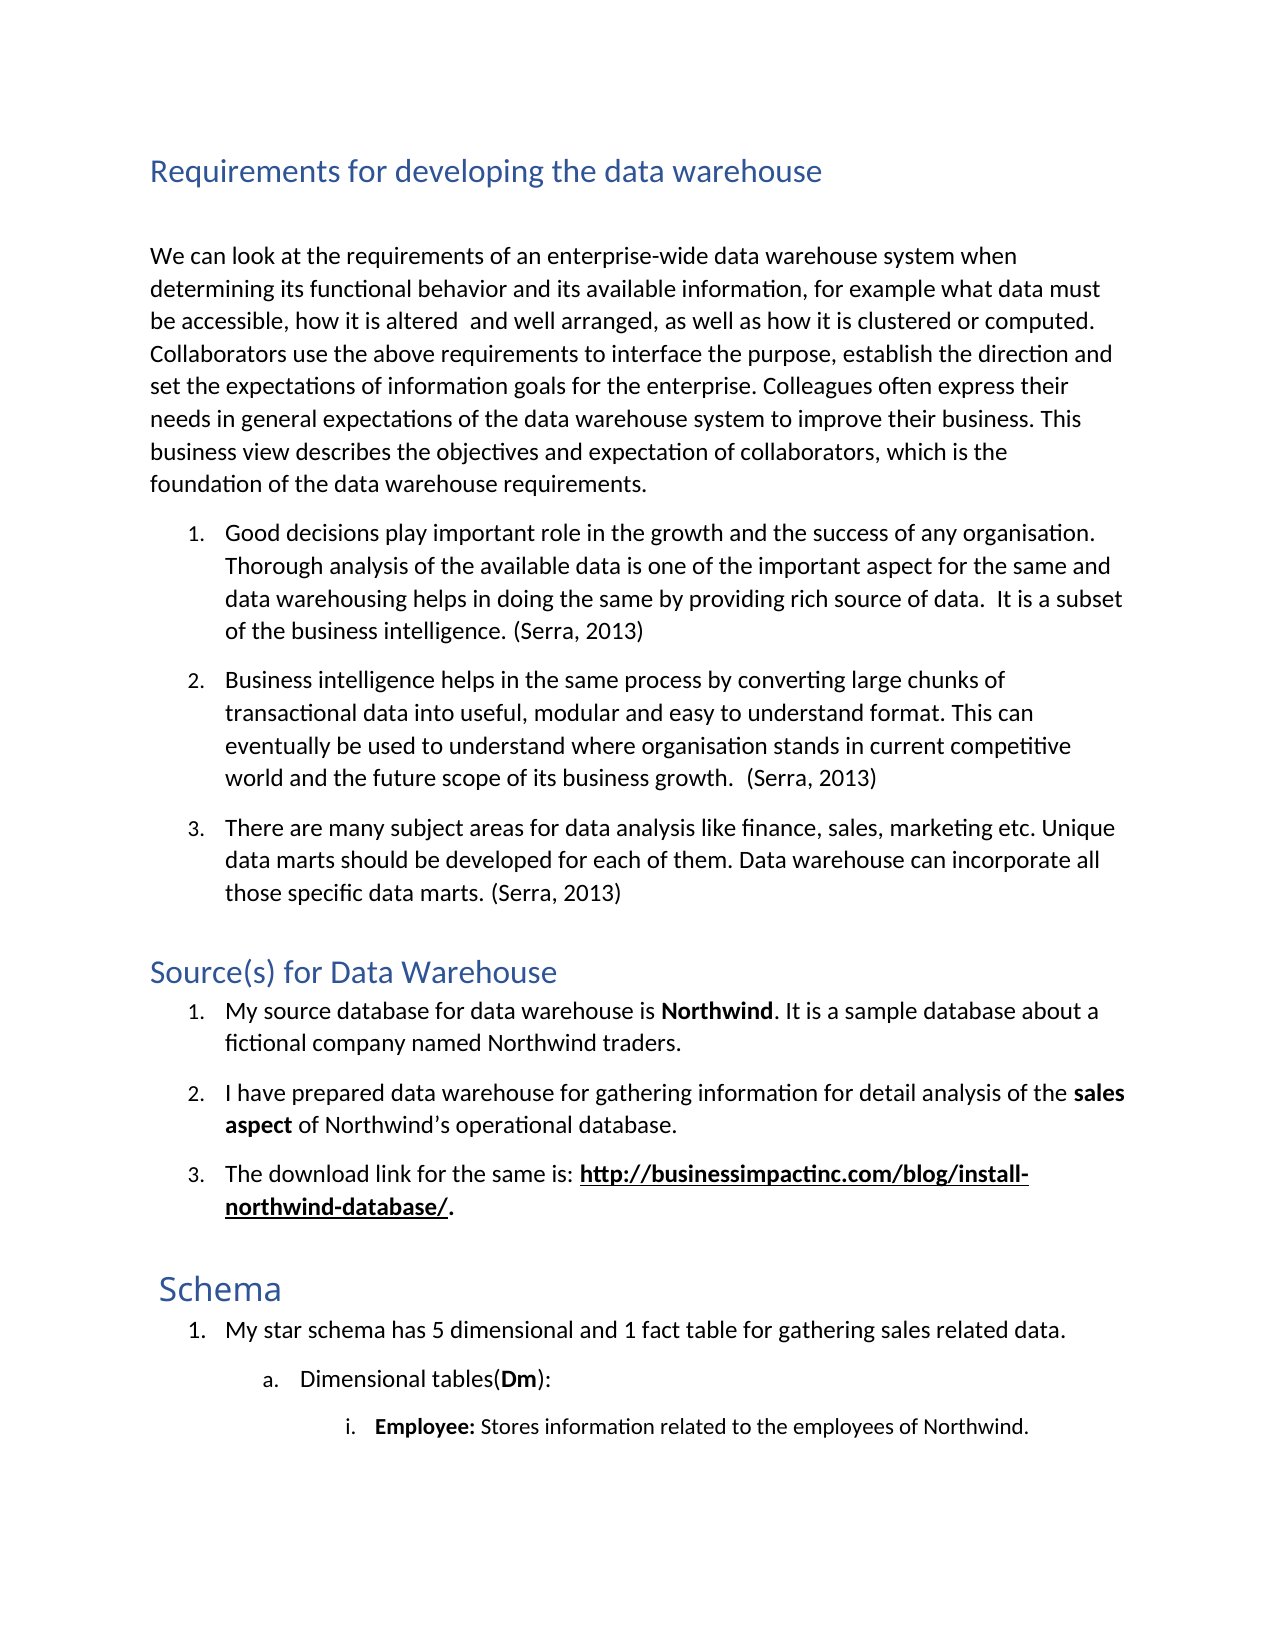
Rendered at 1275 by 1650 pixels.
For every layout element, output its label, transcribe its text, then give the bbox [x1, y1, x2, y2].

list The download link for the same is: http://businessimpactinc.com/blog/install-northwind-database/. [187, 1158, 1125, 1222]
list Employee: Stores information related to the employees of Northwind. [356, 1412, 1125, 1441]
subtitle Schema [150, 1265, 1125, 1311]
text We can look at the requirements of an enterprise-wide data warehouse system when determining its functional behavior and its available information, for example what data must be accessible, how it is altered and well arranged, as well as how it is clustered or computed. Collaborators use the above requirements to interface the purpose, establish the direction and set the expectations of information goals for the enterprise. Colleagues often express their needs in general expectations of the data warehouse system to improve their business. This business view describes the objectives and expectation of collaborators, which is the foundation of the data warehouse requirements. [150, 240, 1125, 499]
list Good decisions play important role in the growth and the success of any organisation. Thorough analysis of the available data is one of the important aspect for the same and data warehousing helps in doing the same by providing rich source of data. It is a subset of the business intelligence. (Serra, 2013) [187, 518, 1125, 646]
list My star schema has 5 dimensional and 1 fact table for gathering sales related data. [187, 1314, 1125, 1344]
list There are many subject areas for data analysis like finance, sales, marketing etc. Unique data marts should be developed for each of them. Data warehouse can incorporate all those specific data marts. (Serra, 2013) [187, 812, 1125, 907]
list I have prepared data warehouse for gathering information for detail analysis of the sales aspect of Northwind’s operational database. [187, 1077, 1125, 1140]
list My source database for data warehouse is Northwind. It is a sample database about a fictional company named Northwind traders. [187, 995, 1125, 1058]
list Business intelligence helps in the same process by converting large chunks of transactional data into useful, modular and easy to understand format. This can eventually be used to understand where organisation stands in current competitive world and the future scope of its business growth. (Serra, 2013) [187, 665, 1125, 793]
list Dimensional tables(Dm): [262, 1363, 1125, 1394]
subtitle Source(s) for Data Warehouse [150, 951, 1125, 992]
subtitle Requirements for developing the data warehouse [150, 150, 1125, 191]
